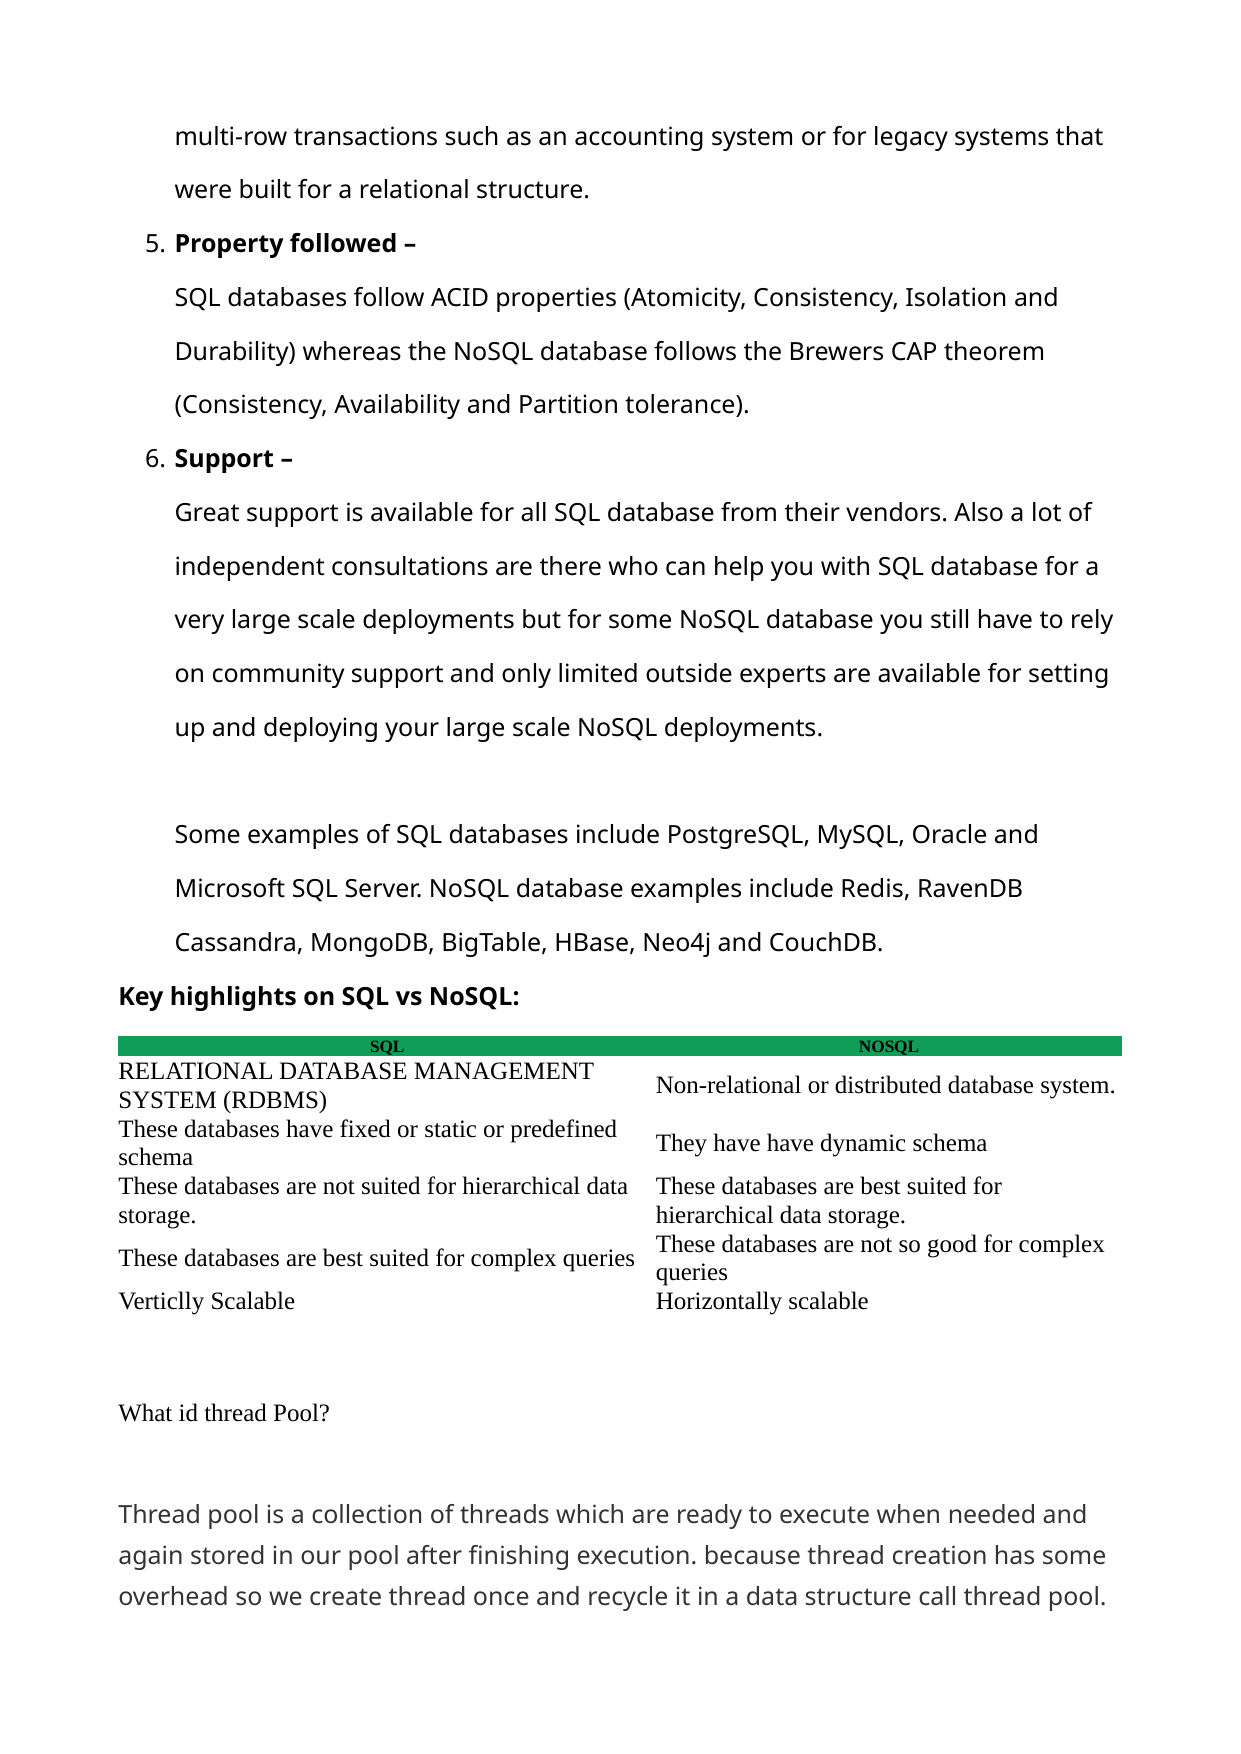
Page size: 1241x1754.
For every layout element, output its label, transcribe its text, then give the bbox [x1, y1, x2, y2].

text What id thread Pool? [118, 1398, 1122, 1427]
table_cell Verticlly Scalable [118, 1286, 656, 1315]
table_header NOSQL [656, 1036, 1122, 1056]
table_cell These databases are best suited for complex queries [118, 1229, 656, 1286]
table_cell These databases have fixed or static or predefined schema [118, 1114, 656, 1171]
list Support – Great support is available for all SQL database from their vendors. Also a lot of independent consultations are there who can help you with SQL database for a very large scale deployments but for some NoSQL database you still have to rely on community support and only limited outside experts are available for setting up and deploying your large scale NoSQL deployments. Some examples of SQL databases include PostgreSQL, MySQL, Oracle and Microsoft SQL Server. NoSQL database examples include Redis, RavenDB Cassandra, MongoDB, BigTable, HBase, Neo4j and CouchDB. [174, 441, 1122, 958]
table_cell These databases are not so good for complex queries [656, 1229, 1122, 1286]
list multi-row transactions such as an accounting system or for legacy systems that were built for a relational structure. [174, 118, 1122, 206]
text Thread pool is a collection of threads which are ready to execute when needed and again stored in our pool after finishing execution. because thread creation has some overhead so we create thread once and recycle it in a data structure call thread pool. [118, 1497, 1122, 1612]
table_cell Non-relational or distributed database system. [656, 1056, 1122, 1114]
table_cell These databases are not suited for hierarchical data storage. [118, 1171, 656, 1229]
text Key highlights on SQL vs NoSQL: [118, 978, 1122, 1012]
list Property followed – SQL databases follow ACID properties (Atomicity, Consistency, Isolation and Durability) whereas the NoSQL database follows the Brewers CAP theorem (Consistency, Availability and Partition tolerance). [174, 226, 1122, 421]
table_cell Horizontally scalable [656, 1286, 1122, 1315]
table_cell RELATIONAL DATABASE MANAGEMENT SYSTEM (RDBMS) [118, 1056, 656, 1114]
table_cell They have have dynamic schema [656, 1114, 1122, 1171]
table_cell These databases are best suited for hierarchical data storage. [656, 1171, 1122, 1229]
table_header SQL [118, 1036, 656, 1056]
